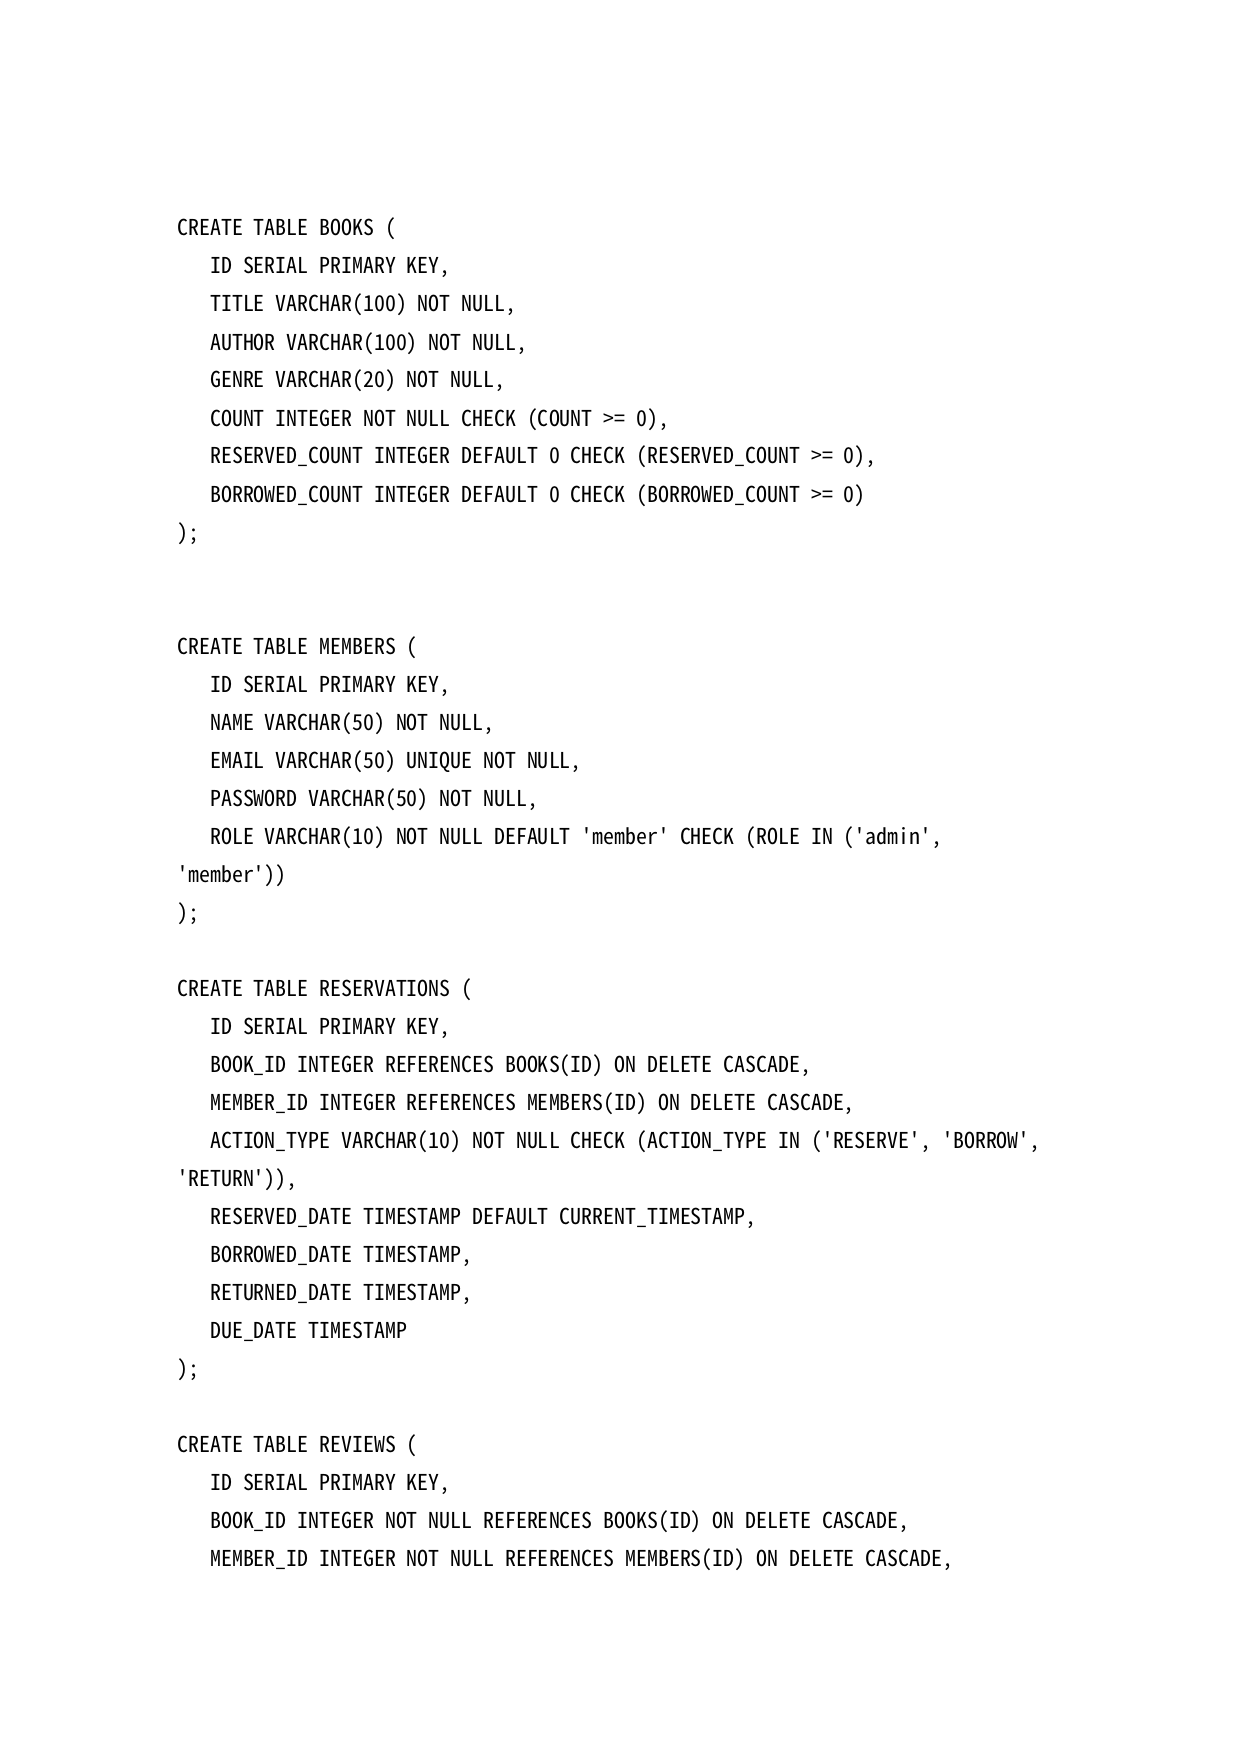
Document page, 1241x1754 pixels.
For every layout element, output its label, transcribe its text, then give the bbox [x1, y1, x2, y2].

text BORROWED_COUNT INTEGER DEFAULT 0 CHECK (BORROWED_COUNT >= 0) [177, 473, 1063, 511]
text CREATE TABLE RESERVATIONS ( [177, 968, 1063, 1006]
text TITLE VARCHAR(100) NOT NULL, [177, 283, 1063, 321]
text NAME VARCHAR(50) NOT NULL, [177, 702, 1063, 739]
text ID SERIAL PRIMARY KEY, [177, 663, 1063, 702]
text AUTHOR VARCHAR(100) NOT NULL, [177, 321, 1063, 359]
text ); [177, 892, 1063, 930]
text RESERVED_COUNT INTEGER DEFAULT 0 CHECK (RESERVED_COUNT >= 0), [177, 435, 1063, 473]
text MEMBER_ID INTEGER REFERENCES MEMBERS(ID) ON DELETE CASCADE, [177, 1082, 1063, 1120]
text ID SERIAL PRIMARY KEY, [177, 245, 1063, 283]
text ); [177, 1348, 1063, 1386]
text DUE_DATE TIMESTAMP [177, 1310, 1063, 1348]
text GENRE VARCHAR(20) NOT NULL, [177, 359, 1063, 397]
text RETURNED_DATE TIMESTAMP, [177, 1272, 1063, 1310]
text ID SERIAL PRIMARY KEY, [177, 1462, 1063, 1500]
text EMAIL VARCHAR(50) UNIQUE NOT NULL, [177, 739, 1063, 778]
text ); [177, 511, 1063, 549]
text MEMBER_ID INTEGER NOT NULL REFERENCES MEMBERS(ID) ON DELETE CASCADE, [177, 1538, 1063, 1576]
text ID SERIAL PRIMARY KEY, [177, 1006, 1063, 1044]
text RESERVED_DATE TIMESTAMP DEFAULT CURRENT_TIMESTAMP, [177, 1196, 1063, 1234]
text BOOK_ID INTEGER REFERENCES BOOKS(ID) ON DELETE CASCADE, [177, 1044, 1063, 1082]
text BOOK_ID INTEGER NOT NULL REFERENCES BOOKS(ID) ON DELETE CASCADE, [177, 1500, 1063, 1538]
text PASSWORD VARCHAR(50) NOT NULL, [177, 778, 1063, 816]
text CREATE TABLE MEMBERS ( [177, 626, 1063, 663]
text ROLE VARCHAR(10) NOT NULL DEFAULT 'member' CHECK (ROLE IN ('admin', 'member')) [177, 816, 1063, 892]
text BORROWED_DATE TIMESTAMP, [177, 1234, 1063, 1272]
text CREATE TABLE REVIEWS ( [177, 1424, 1063, 1462]
text COUNT INTEGER NOT NULL CHECK (COUNT >= 0), [177, 397, 1063, 435]
text CREATE TABLE BOOKS ( [177, 207, 1063, 245]
text ACTION_TYPE VARCHAR(10) NOT NULL CHECK (ACTION_TYPE IN ('RESERVE', 'BORROW', 'RETURN')), [177, 1120, 1063, 1196]
